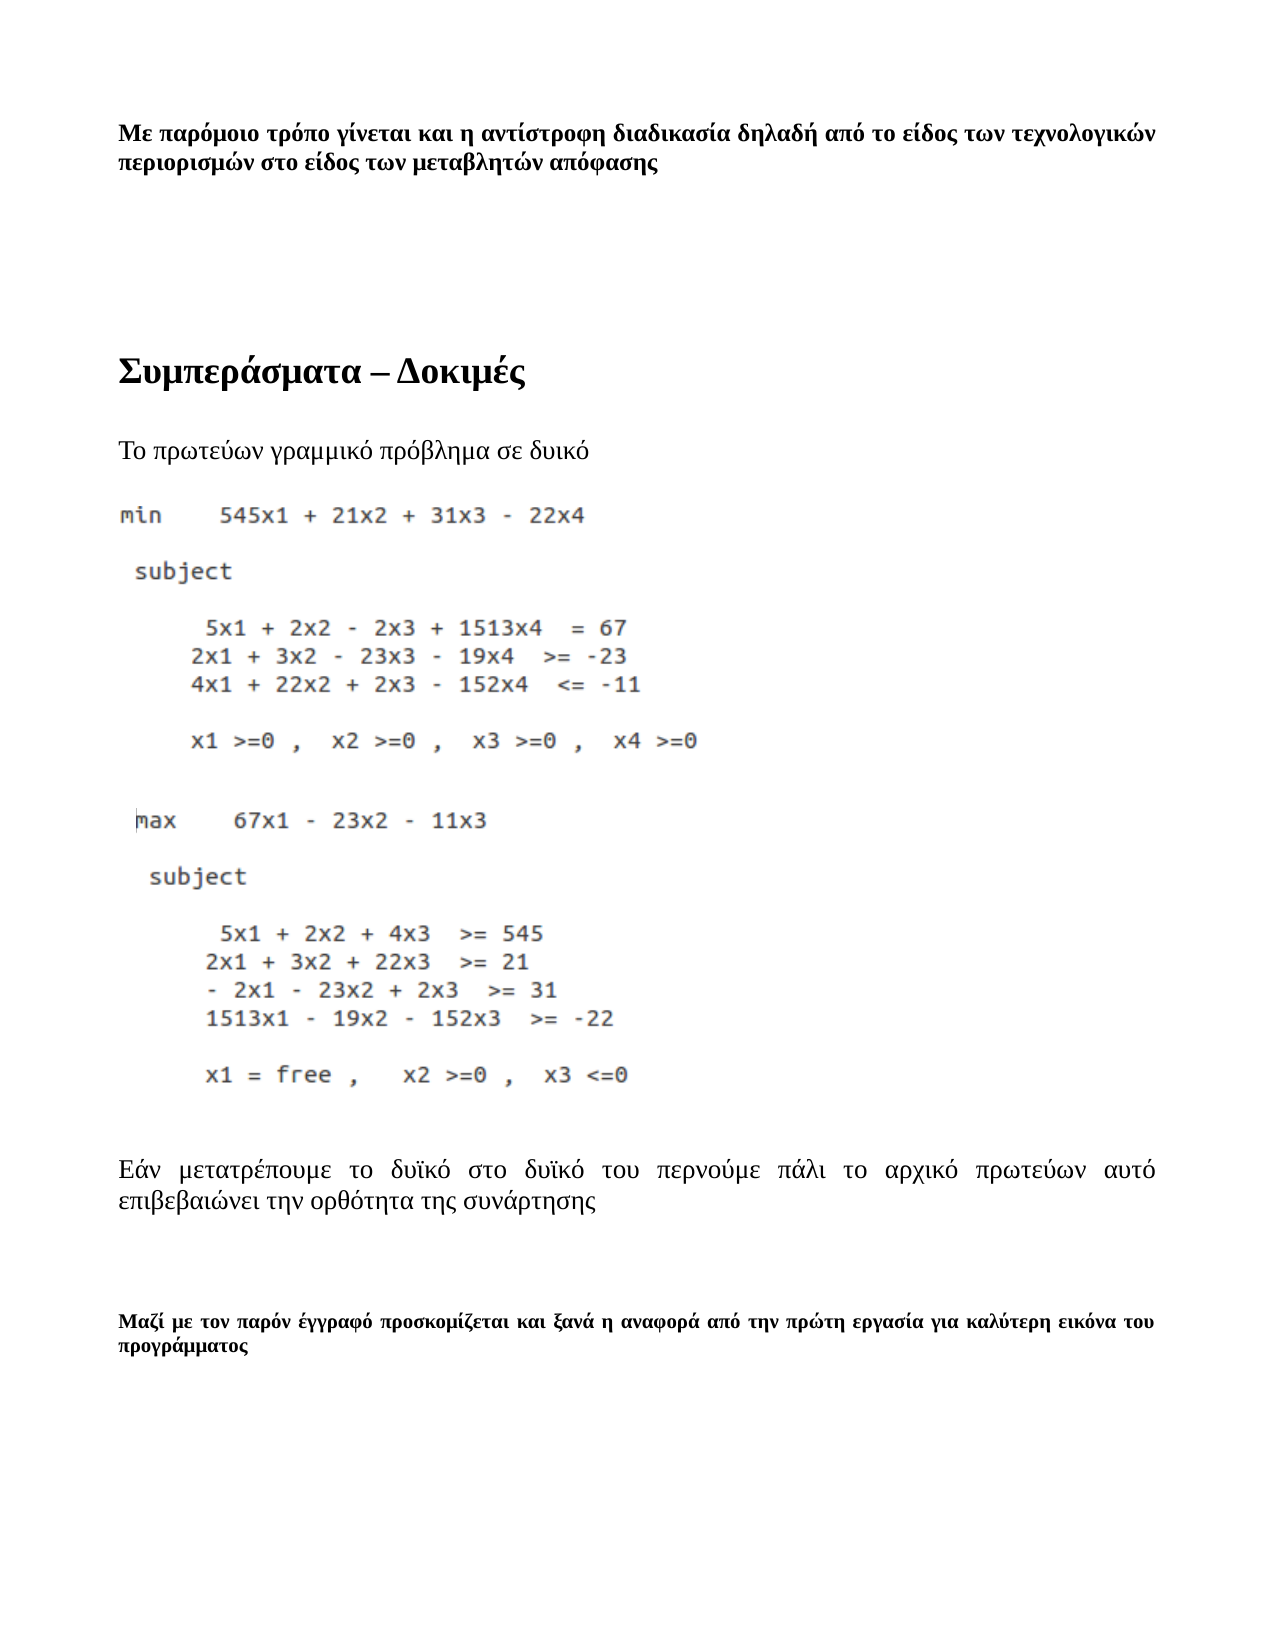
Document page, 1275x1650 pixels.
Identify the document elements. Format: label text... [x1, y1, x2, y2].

text Το πρωτεύων γραμμικό πρόβλημα σε δυικό [118, 434, 1157, 466]
text Εάν μετατρέπουμε το δυϊκό στο δυϊκό του περνούμε πάλι το αρχικό πρωτεύων αυτό επιβεβαιώνει την ορθότητα της συνάρτησης [118, 1153, 1157, 1215]
picture [136, 808, 643, 1111]
text Μαζί με τον παρόν έγγραφό προσκομίζεται και ξανά η αναφορά από την πρώτη εργασία για καλύτερη εικόνα του προγράμματος [118, 1309, 1157, 1357]
text Συμπεράσματα – Δοκιμές [118, 348, 1157, 391]
picture [119, 506, 706, 772]
text Με παρόμοιο τρόπο γίνεται και η αντίστροφη διαδικασία δηλαδή από το είδος των τεχνολογικών περιορισμών στο είδος των μεταβλητών απόφασης [118, 118, 1157, 176]
